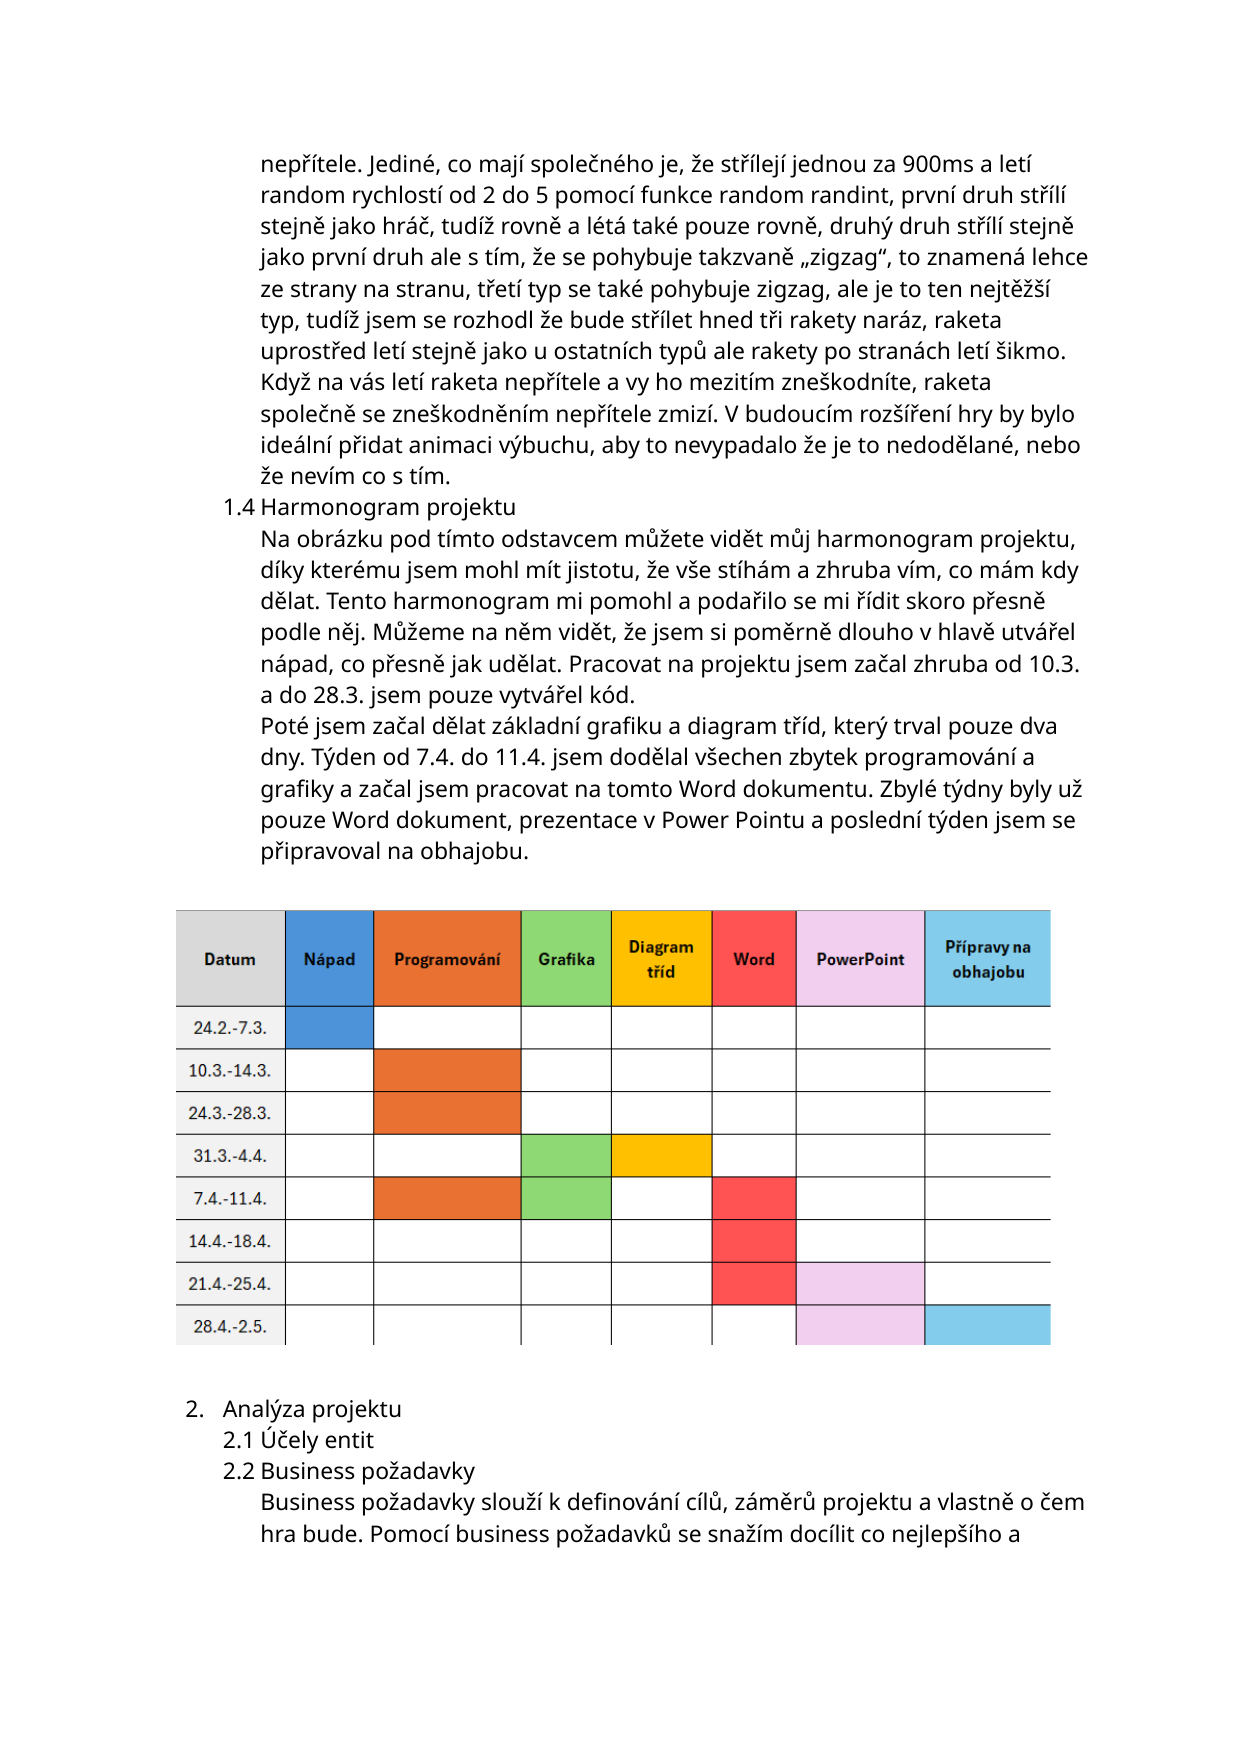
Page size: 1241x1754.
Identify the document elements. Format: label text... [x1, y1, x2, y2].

text Na obrázku pod tímto odstavcem můžete vidět můj harmonogram projektu, díky kterému jsem mohl mít jistotu, že vše stíhám a zhruba vím, co mám kdy dělat. Tento harmonogram mi pomohl a podařilo se mi řídit skoro přesně podle něj. Můžeme na něm vidět, že jsem si poměrně dlouho v hlavě utvářel nápad, co přesně jak udělat. Pracovat na projektu jsem začal zhruba od 10.3. a do 28.3. jsem pouze vytvářel kód. [260, 523, 1093, 710]
text nepřítele. Jediné, co mají společného je, že střílejí jednou za 900ms a letí random rychlostí od 2 do 5 pomocí funkce random randint, první druh střílí stejně jako hráč, tudíž rovně a létá také pouze rovně, druhý druh střílí stejně jako první druh ale s tím, že se pohybuje takzvaně „zigzag“, to znamená lehce ze strany na stranu, třetí typ se také pohybuje zigzag, ale je to ten nejtěžší typ, tudíž jsem se rozhodl že bude střílet hned tři rakety naráz, raketa uprostřed letí stejně jako u ostatních typů ale rakety po stranách letí šikmo. Když na vás letí raketa nepřítele a vy ho mezitím zneškodníte, raketa společně se zneškodněním nepřítele zmizí. V budoucím rozšíření hry by bylo ideální přidat animaci výbuchu, aby to nevypadalo že je to nedodělané, nebo že nevím co s tím. [260, 148, 1093, 491]
list Harmonogram projektu [223, 491, 1093, 523]
text Business požadavky slouží k definování cílů, záměrů projektu a vlastně o čem hra bude. Pomocí business požadavků se snažím docílit co nejlepšího a [260, 1486, 1093, 1549]
text Poté jsem začal dělat základní grafiku a diagram tříd, který trval pouze dva dny. Týden od 7.4. do 11.4. jsem dodělal všechen zbytek programování a grafiky a začal jsem pracovat na tomto Word dokumentu. Zbylé týdny byly už pouze Word dokument, prezentace v Power Pointu a poslední týden jsem se připravoval na obhajobu. [260, 710, 1093, 866]
list Analýza projektu [185, 1392, 1093, 1424]
list Business požadavky [223, 1455, 1093, 1486]
list Účely entit [223, 1424, 1093, 1455]
